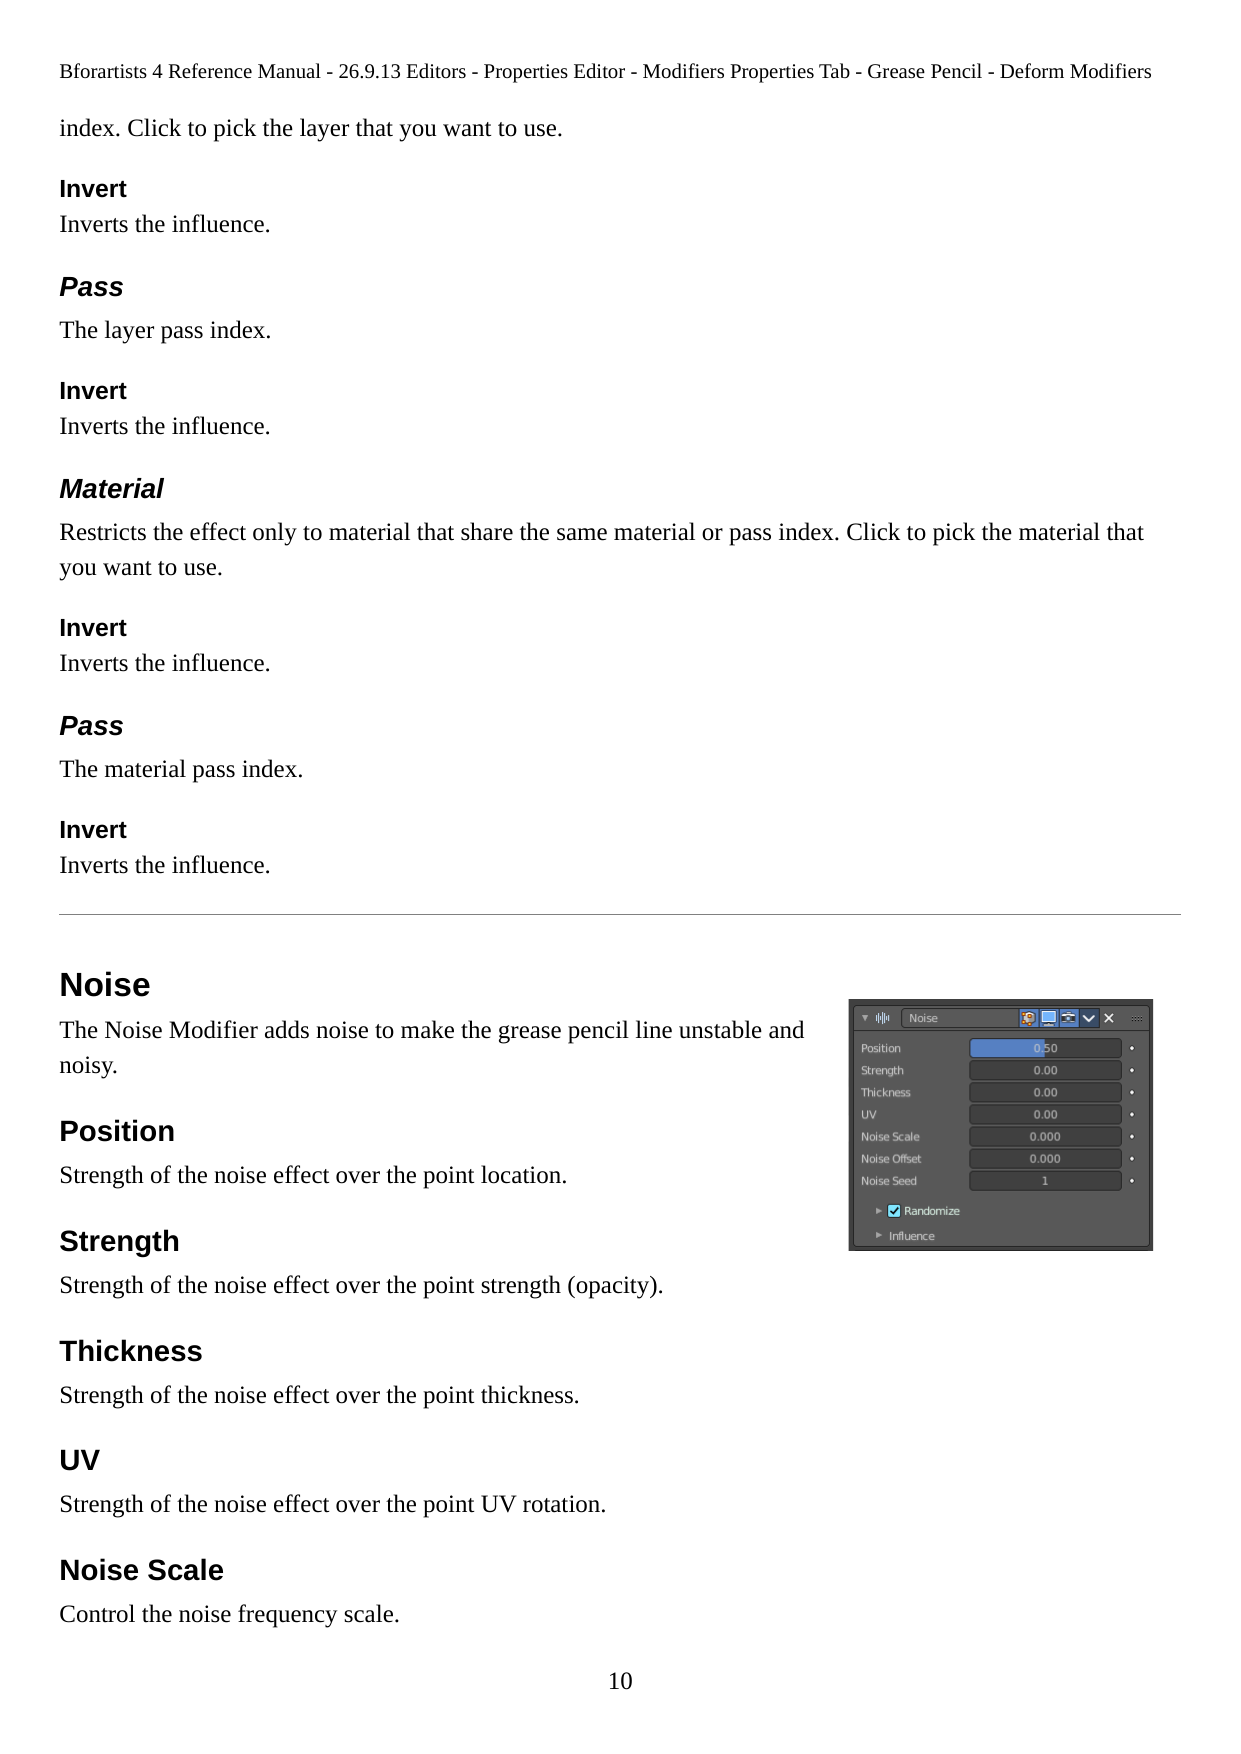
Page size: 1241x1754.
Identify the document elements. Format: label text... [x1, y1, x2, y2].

picture [848, 999, 1154, 1251]
text The material pass index. [59, 754, 1181, 783]
subtitle Material [59, 473, 1181, 505]
text Inverts the influence. [59, 850, 1181, 879]
subtitle UV [59, 1443, 1181, 1477]
text Strength of the noise effect over the point location. [59, 1160, 848, 1189]
subtitle Strength [59, 1223, 1181, 1257]
text The Noise Modifier adds noise to make the grease pencil line unstable and noisy. [59, 1016, 848, 1079]
text Strength of the noise effect over the point UV rotation. [59, 1489, 1181, 1518]
subtitle Invert [59, 816, 1181, 844]
text The layer pass index. [59, 315, 1181, 344]
subtitle Invert [59, 376, 1181, 405]
text Restricts the effect only to material that share the same material or pass index. Click to pick the material that you want to use. [59, 517, 1181, 580]
text Control the noise frequency scale. [59, 1599, 1181, 1628]
subtitle Invert [59, 613, 1181, 642]
text [1154, 1016, 1181, 1079]
text index. Click to pick the layer that you want to use. [59, 113, 1181, 141]
subtitle Thickness [59, 1333, 1181, 1367]
subtitle Position [59, 1114, 848, 1147]
text Inverts the influence. [59, 648, 1181, 677]
subtitle [1154, 1114, 1181, 1147]
subtitle Pass [59, 709, 1181, 741]
subtitle Noise Scale [59, 1553, 1181, 1587]
text Inverts the influence. [59, 209, 1181, 238]
subtitle Noise [59, 964, 1181, 1003]
text Strength of the noise effect over the point thickness. [59, 1380, 1181, 1408]
subtitle Pass [59, 271, 1181, 302]
subtitle Invert [59, 174, 1181, 203]
text Strength of the noise effect over the point strength (opacity). [59, 1270, 1181, 1298]
text Inverts the influence. [59, 411, 1181, 440]
